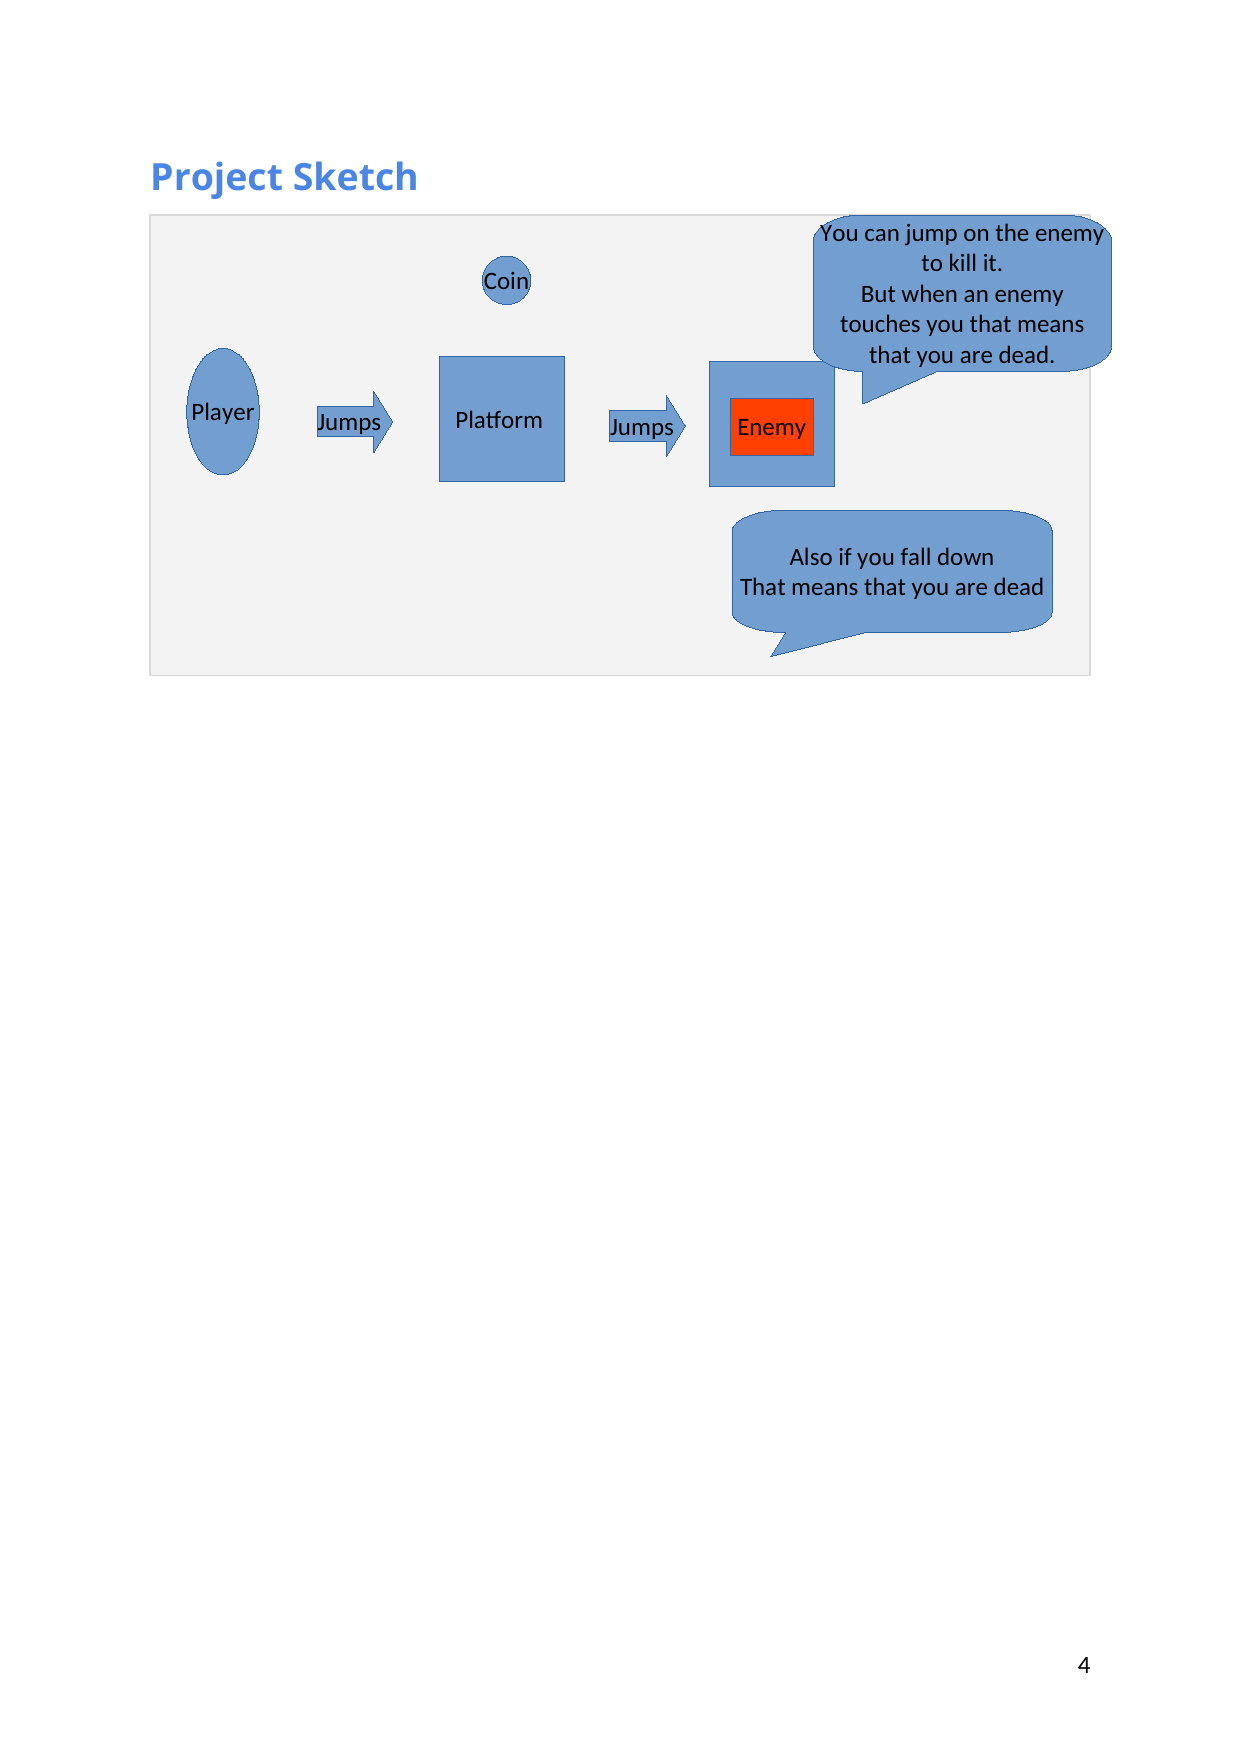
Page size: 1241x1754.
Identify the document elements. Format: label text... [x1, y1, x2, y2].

subtitle Project Sketch [150, 150, 1090, 201]
